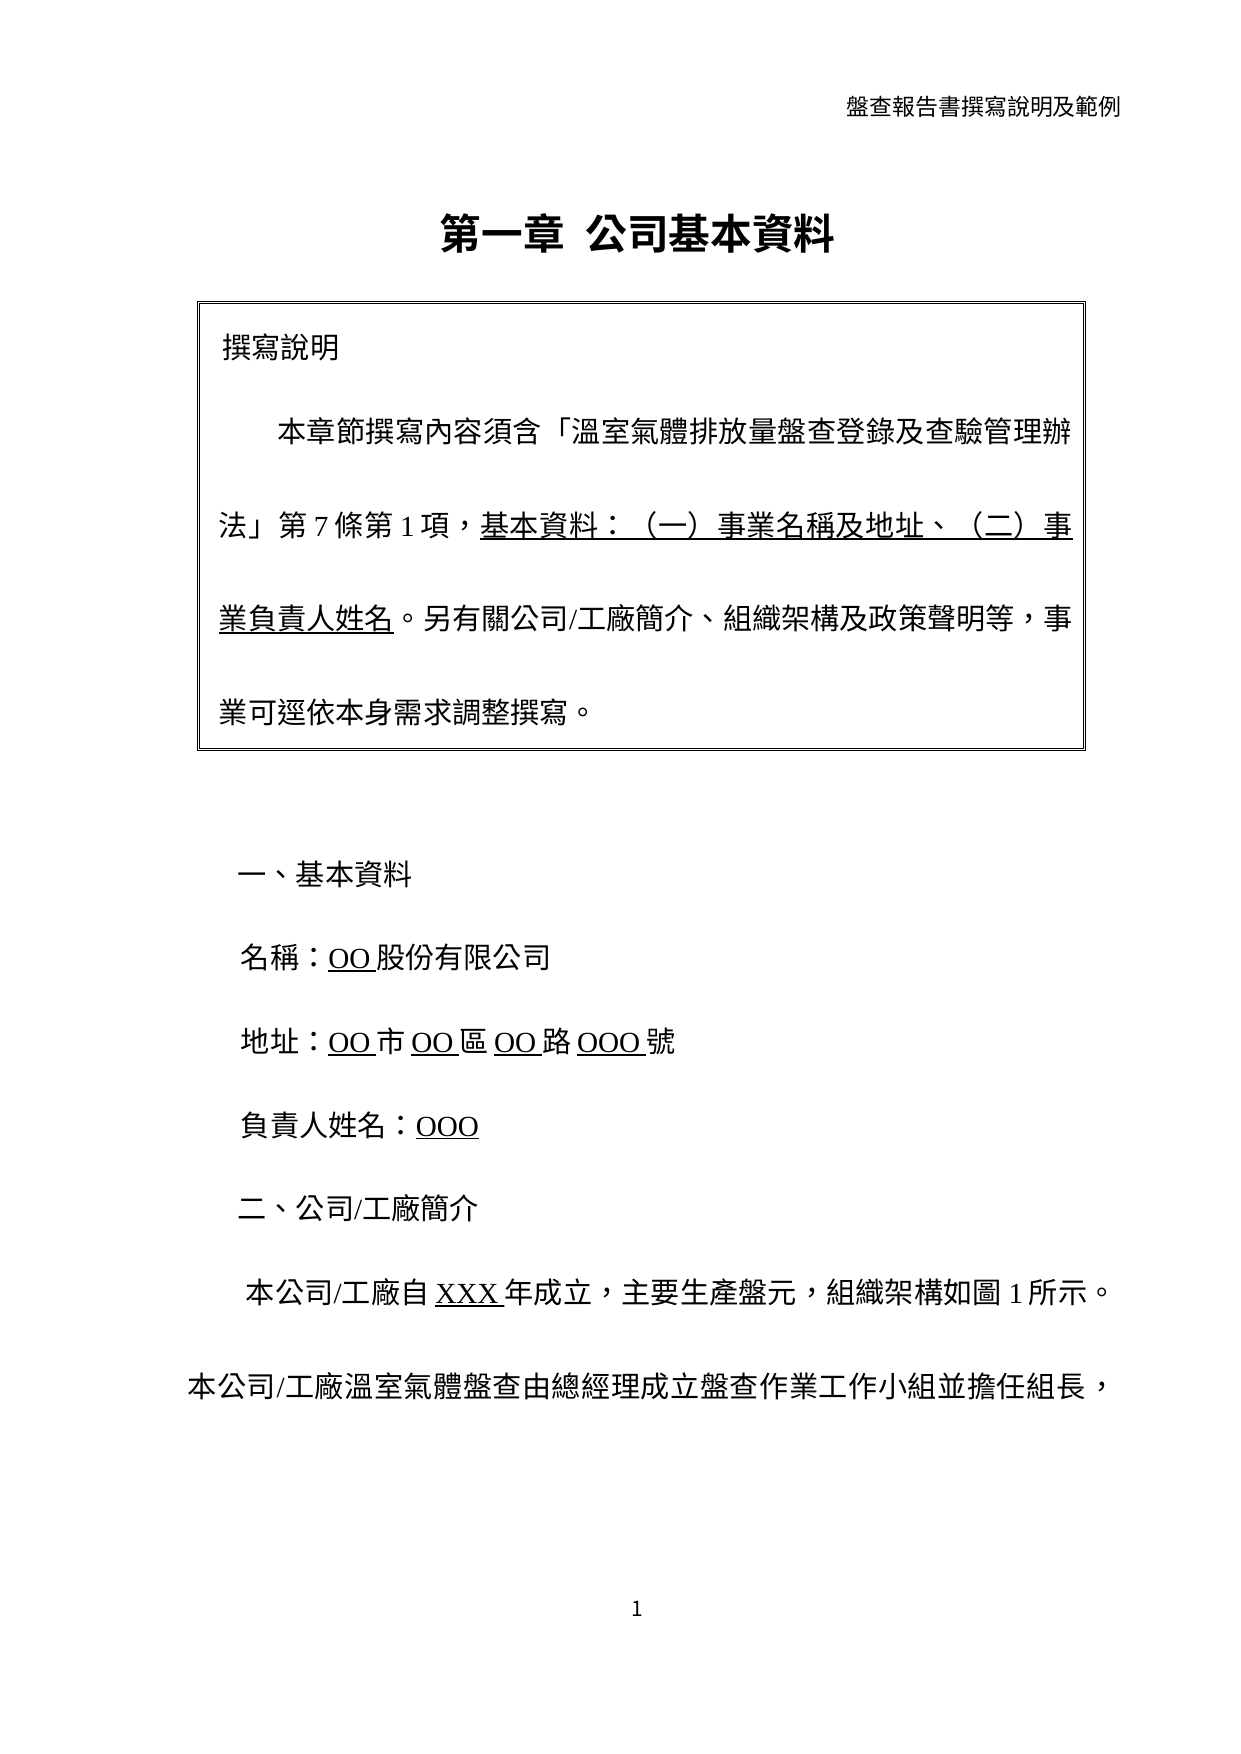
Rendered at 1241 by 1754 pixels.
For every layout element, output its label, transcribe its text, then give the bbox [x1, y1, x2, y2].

text 二、公司/工廠簡介 [237, 1165, 1087, 1228]
subtitle 第一章 公司基本資料 [187, 190, 1087, 252]
text 負責人姓名：OOO [187, 1082, 1087, 1144]
text 一、基本資料 [237, 831, 1087, 893]
table_header 撰寫說明 本章節撰寫內容須含「溫室氣體排放量盤查登錄及查驗管理辦法」第7條第1項，基本資料：（一）事業名稱及地址、（二）事業負責人姓名。另有關公司/工廠簡介、組織架構及政策聲明等，事業可逕依本身需求調整撰寫。 [200, 304, 1083, 748]
text 地址：OO市OO區OO路OOO號 [187, 998, 1087, 1060]
text 本公司/工廠自XXX年成立，主要生產盤元，組織架構如圖1所示。本公司/工廠溫室氣體盤查由總經理成立盤查作業工作小組並擔任組長，同時邀集生產部門、廠務部門、總務部門、品保部門及財會部門之人員作為小組成員。 [187, 1249, 1087, 1405]
text 名稱：OO股份有限公司 [187, 914, 1087, 977]
